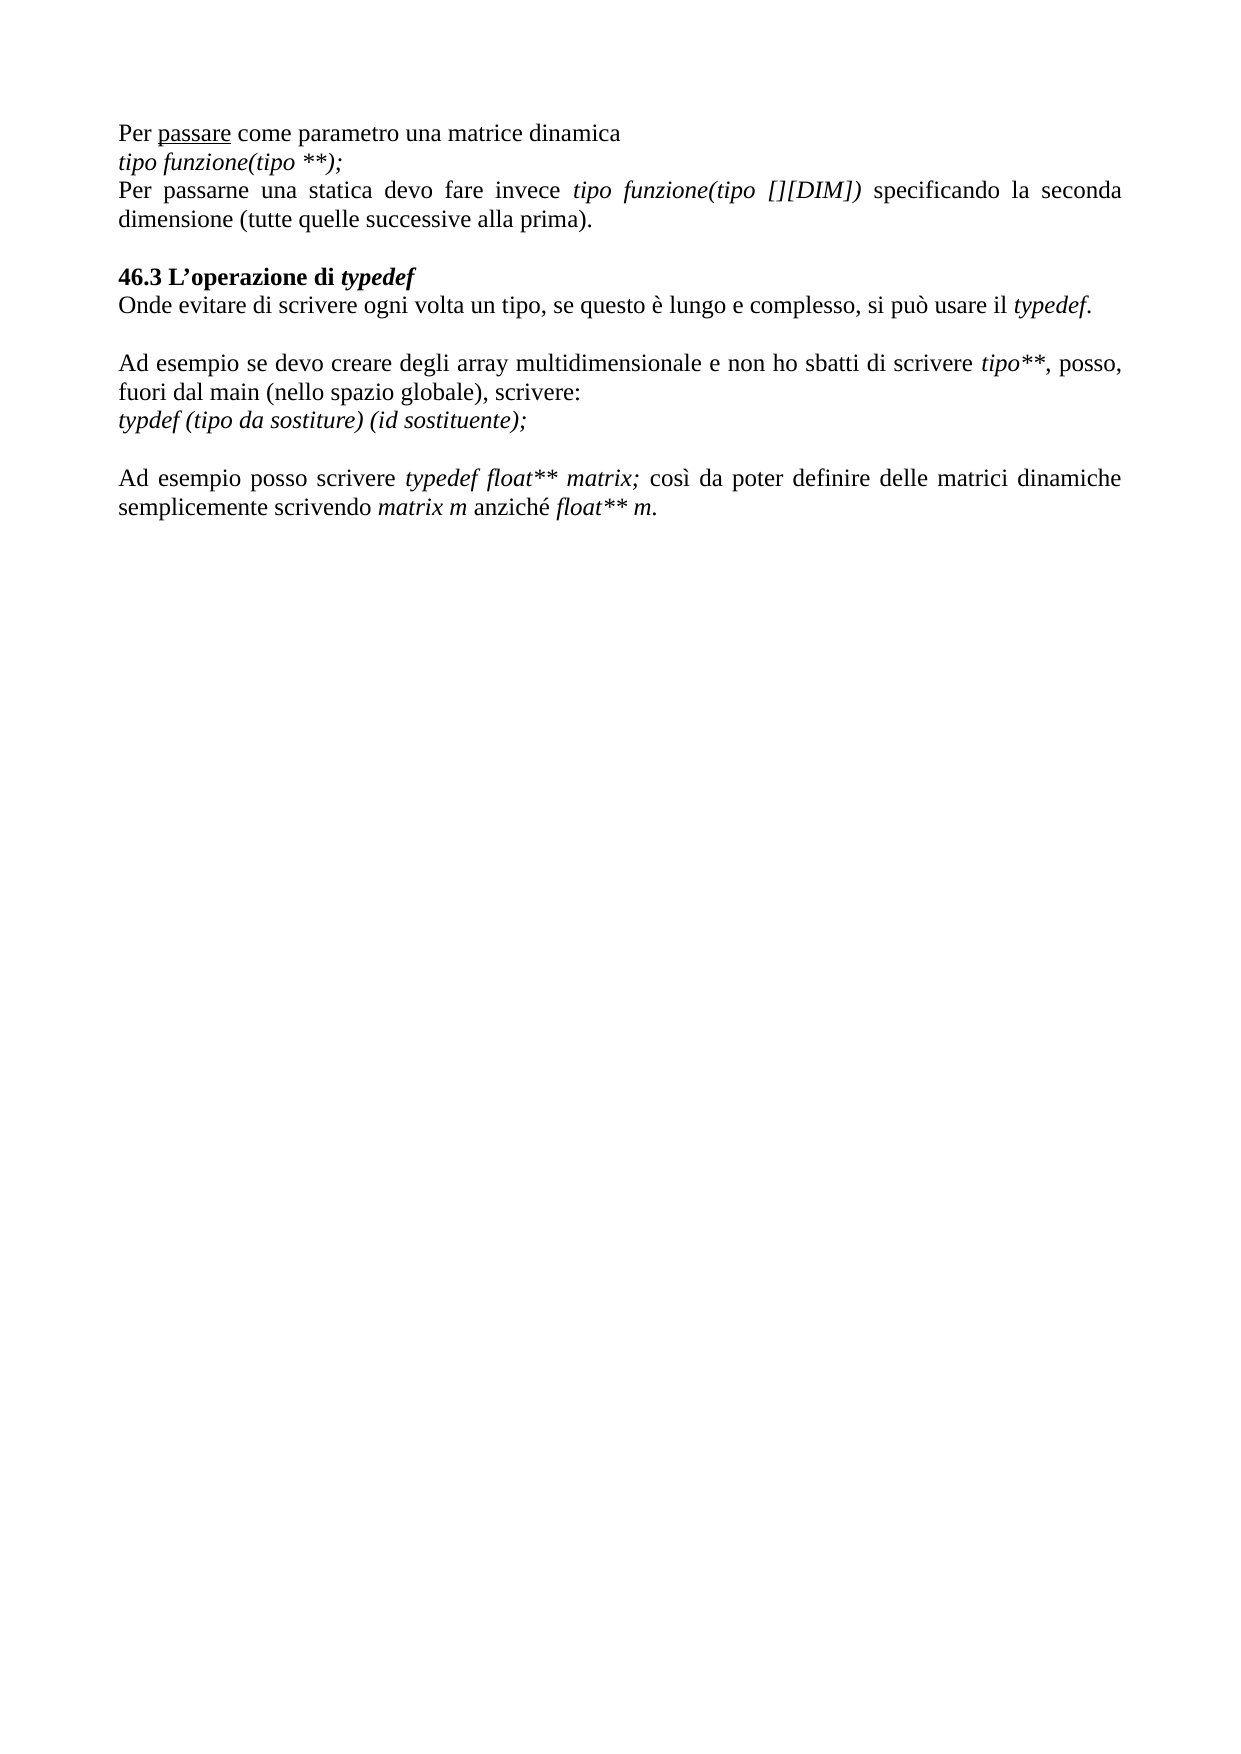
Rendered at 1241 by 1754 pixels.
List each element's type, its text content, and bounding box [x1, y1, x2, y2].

text 46.3 L’operazione di typedef [118, 262, 1122, 291]
text Per passarne una statica devo fare invece tipo funzione(tipo [][DIM]) specificando la seconda dimensione (tutte quelle successive alla prima). [118, 176, 1122, 233]
text Ad esempio posso scrivere typedef float** matrix; così da poter definire delle matrici dinamiche semplicemente scrivendo matrix m anziché float** m. [118, 463, 1122, 521]
text Ad esempio se devo creare degli array multidimensionale e non ho sbatti di scrivere tipo**, posso, fuori dal main (nello spazio globale), scrivere: [118, 348, 1122, 406]
text tipo funzione(tipo **); [118, 147, 1122, 176]
text Per passare come parametro una matrice dinamica [118, 118, 1122, 147]
text Onde evitare di scrivere ogni volta un tipo, se questo è lungo e complesso, si può usare il typedef. [118, 291, 1122, 319]
text typdef (tipo da sostiture) (id sostituente); [118, 406, 1122, 434]
